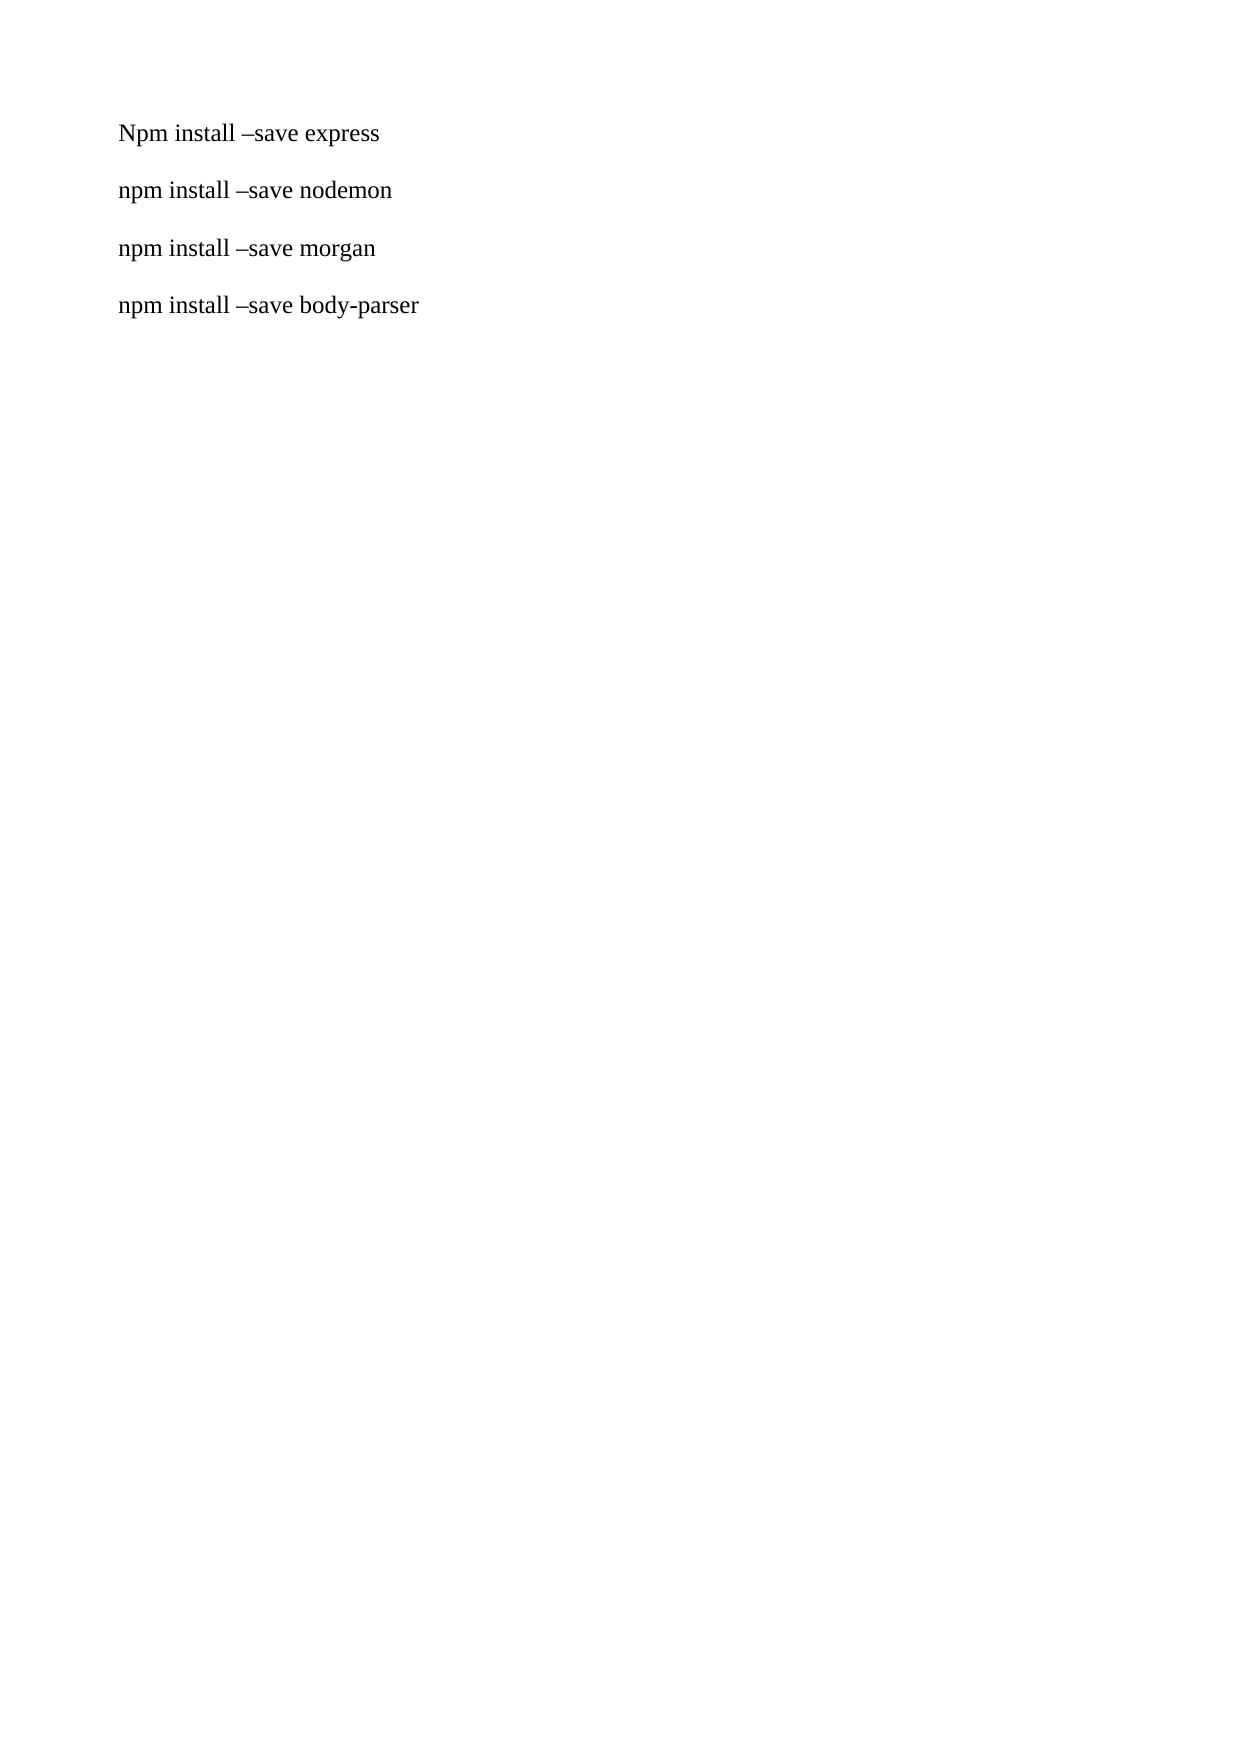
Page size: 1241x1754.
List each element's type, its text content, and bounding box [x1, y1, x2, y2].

text npm install –save nodemon [118, 176, 1122, 204]
text npm install –save body-parser [118, 291, 1122, 319]
text npm install –save morgan [118, 233, 1122, 262]
text Npm install –save express [118, 118, 1122, 147]
